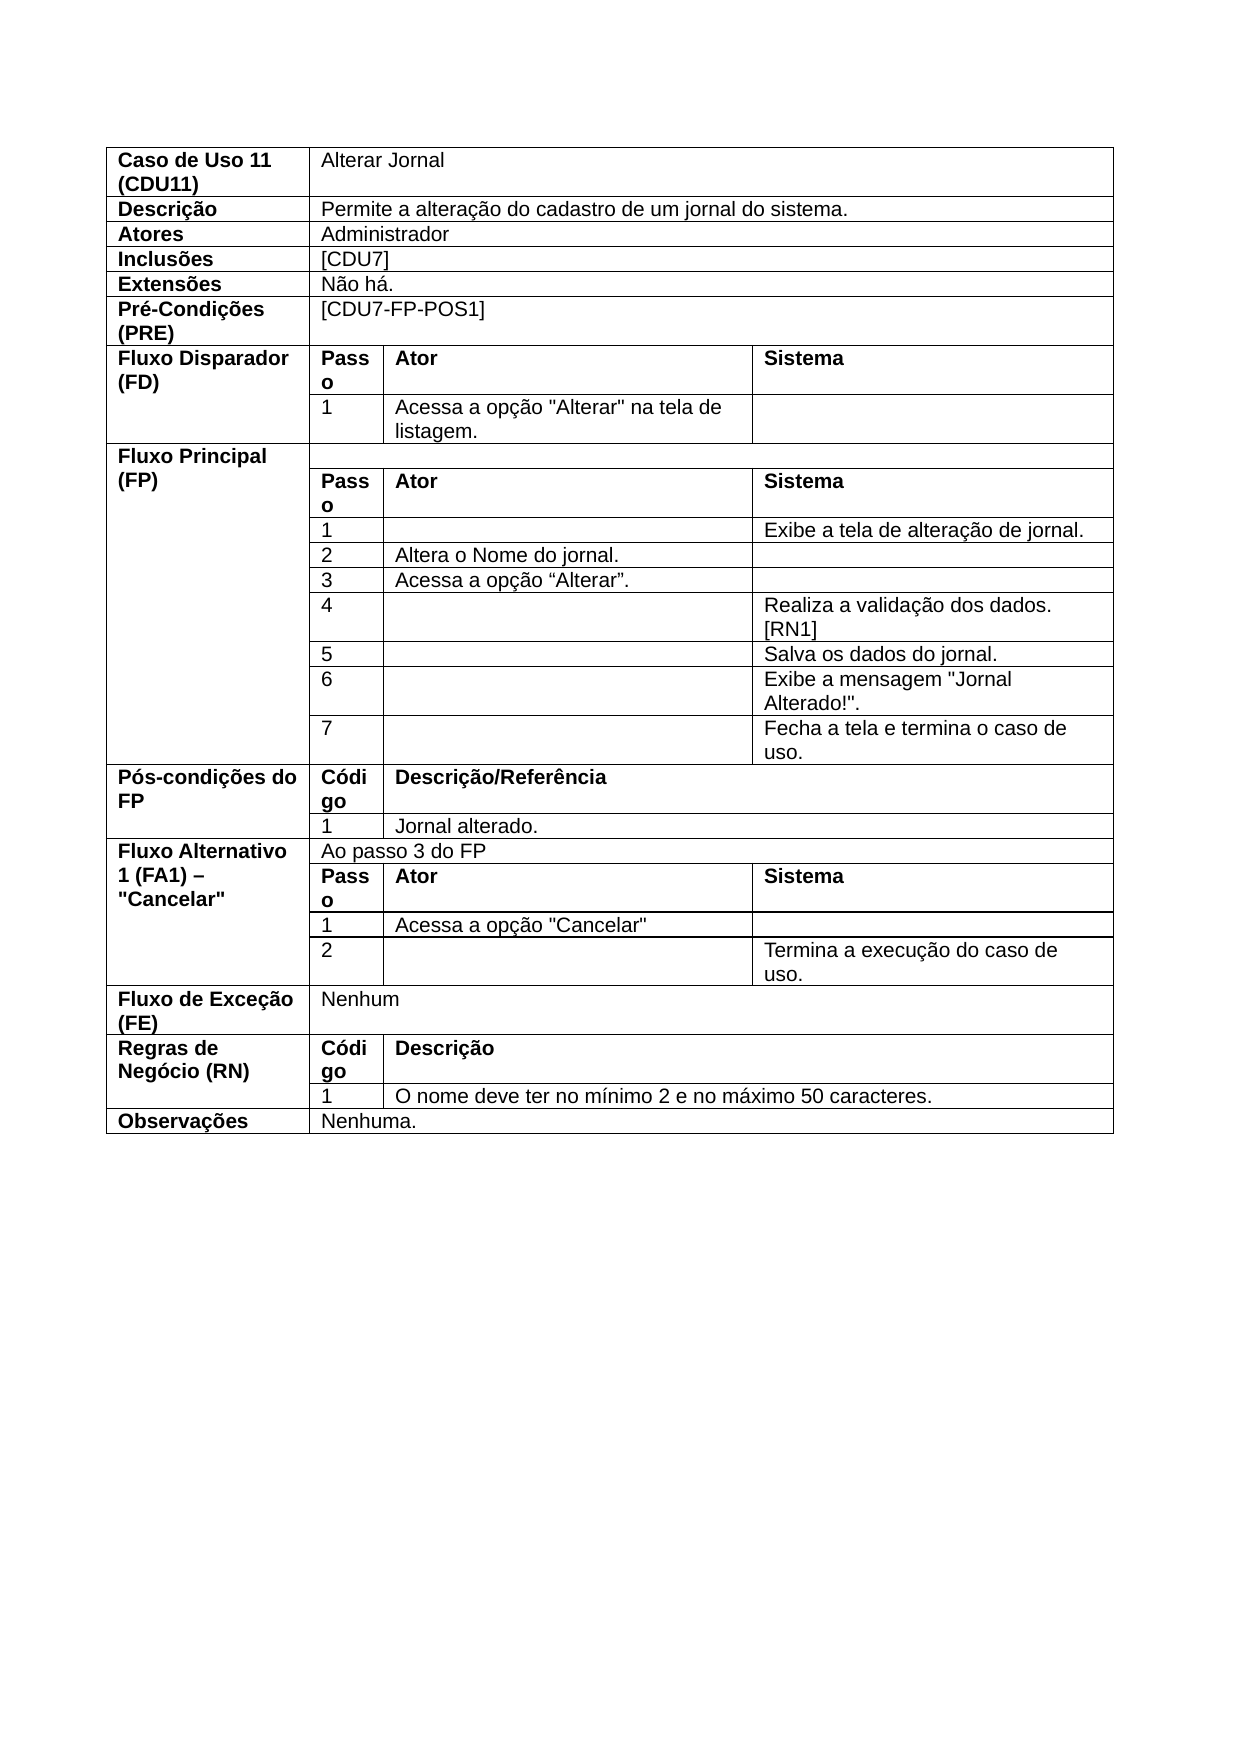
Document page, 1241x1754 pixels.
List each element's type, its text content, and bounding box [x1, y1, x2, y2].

table_cell Descrição [384, 1035, 1113, 1083]
table_cell Acessa a opção "Alterar" na tela de listagem. [384, 395, 752, 443]
table_cell Jornal alterado. [384, 814, 1113, 837]
table_cell [310, 444, 1113, 468]
table_cell Fluxo de Exceção (FE) [107, 986, 309, 1034]
table_cell Ator [384, 346, 752, 394]
table_cell Termina a execução do caso de uso. [753, 938, 1113, 985]
table_cell 1 [310, 395, 383, 443]
table_cell [CDU7-FP-POS1] [310, 297, 1113, 345]
table_cell Acessa a opção “Alterar”. [384, 568, 752, 592]
table_cell Não há. [310, 272, 1113, 296]
table_cell 6 [310, 667, 383, 714]
table_cell Exibe a tela de alteração de jornal. [753, 518, 1113, 542]
table_cell Observações [107, 1109, 309, 1133]
table_cell Ator [384, 864, 752, 911]
table_cell Sistema [753, 469, 1113, 517]
table_cell Passo [310, 346, 383, 394]
table_cell Exibe a mensagem "Jornal Alterado!". [753, 667, 1113, 714]
table_cell Fluxo Principal (FP) [107, 444, 309, 763]
table_cell Passo [310, 864, 383, 911]
table_cell Fecha a tela e termina o caso de uso. [753, 716, 1113, 763]
table_cell Altera o Nome do jornal. [384, 543, 752, 567]
table_cell Salva os dados do jornal. [753, 642, 1113, 666]
table_cell Nenhuma. [310, 1109, 1113, 1133]
table_cell [384, 642, 752, 666]
table_cell Pré-Condições (PRE) [107, 297, 309, 345]
table_cell 2 [310, 543, 383, 567]
table_cell 5 [310, 642, 383, 666]
table_cell Fluxo Alternativo 1 (FA1) – "Cancelar" [107, 839, 309, 985]
table_cell Descrição [107, 197, 309, 221]
table_cell Descrição/Referência [384, 765, 1113, 812]
table_cell 1 [310, 518, 383, 542]
table_cell 1 [310, 814, 383, 837]
table_cell Acessa a opção "Cancelar" [384, 913, 752, 936]
table_cell Passo [310, 469, 383, 517]
table_cell Ao passo 3 do FP [310, 839, 1113, 862]
table_cell 2 [310, 938, 383, 985]
table_cell 3 [310, 568, 383, 592]
table_cell Regras de Negócio (RN) [107, 1035, 309, 1108]
table_cell Fluxo Disparador (FD) [107, 346, 309, 443]
table_cell Código [310, 765, 383, 812]
table_cell Extensões [107, 272, 309, 296]
table_cell Código [310, 1035, 383, 1083]
table_header Caso de Uso 11 (CDU11) [107, 148, 309, 196]
table_cell Sistema [753, 346, 1113, 394]
table_cell [753, 913, 1113, 936]
table_cell Realiza a validação dos dados. [RN1] [753, 593, 1113, 641]
table_cell [384, 716, 752, 763]
table_cell 4 [310, 593, 383, 641]
table_cell Nenhum [310, 986, 1113, 1034]
table_cell 1 [310, 1084, 383, 1108]
table_cell 1 [310, 913, 383, 936]
table_cell Permite a alteração do cadastro de um jornal do sistema. [310, 197, 1113, 221]
table_cell Pós-condições do FP [107, 765, 309, 837]
table_cell Ator [384, 469, 752, 517]
table_cell [753, 395, 1113, 443]
table_cell [384, 938, 752, 985]
table_cell [CDU7] [310, 247, 1113, 271]
table_cell Administrador [310, 222, 1113, 246]
table_cell [753, 568, 1113, 592]
table_cell Atores [107, 222, 309, 246]
table_cell 7 [310, 716, 383, 763]
table_cell [384, 593, 752, 641]
table_cell [384, 518, 752, 542]
table_cell O nome deve ter no mínimo 2 e no máximo 50 caracteres. [384, 1084, 1113, 1108]
table_cell Sistema [753, 864, 1113, 911]
table_cell Inclusões [107, 247, 309, 271]
table_cell [384, 667, 752, 714]
table_header Alterar Jornal [310, 148, 1113, 196]
table_cell [753, 543, 1113, 567]
